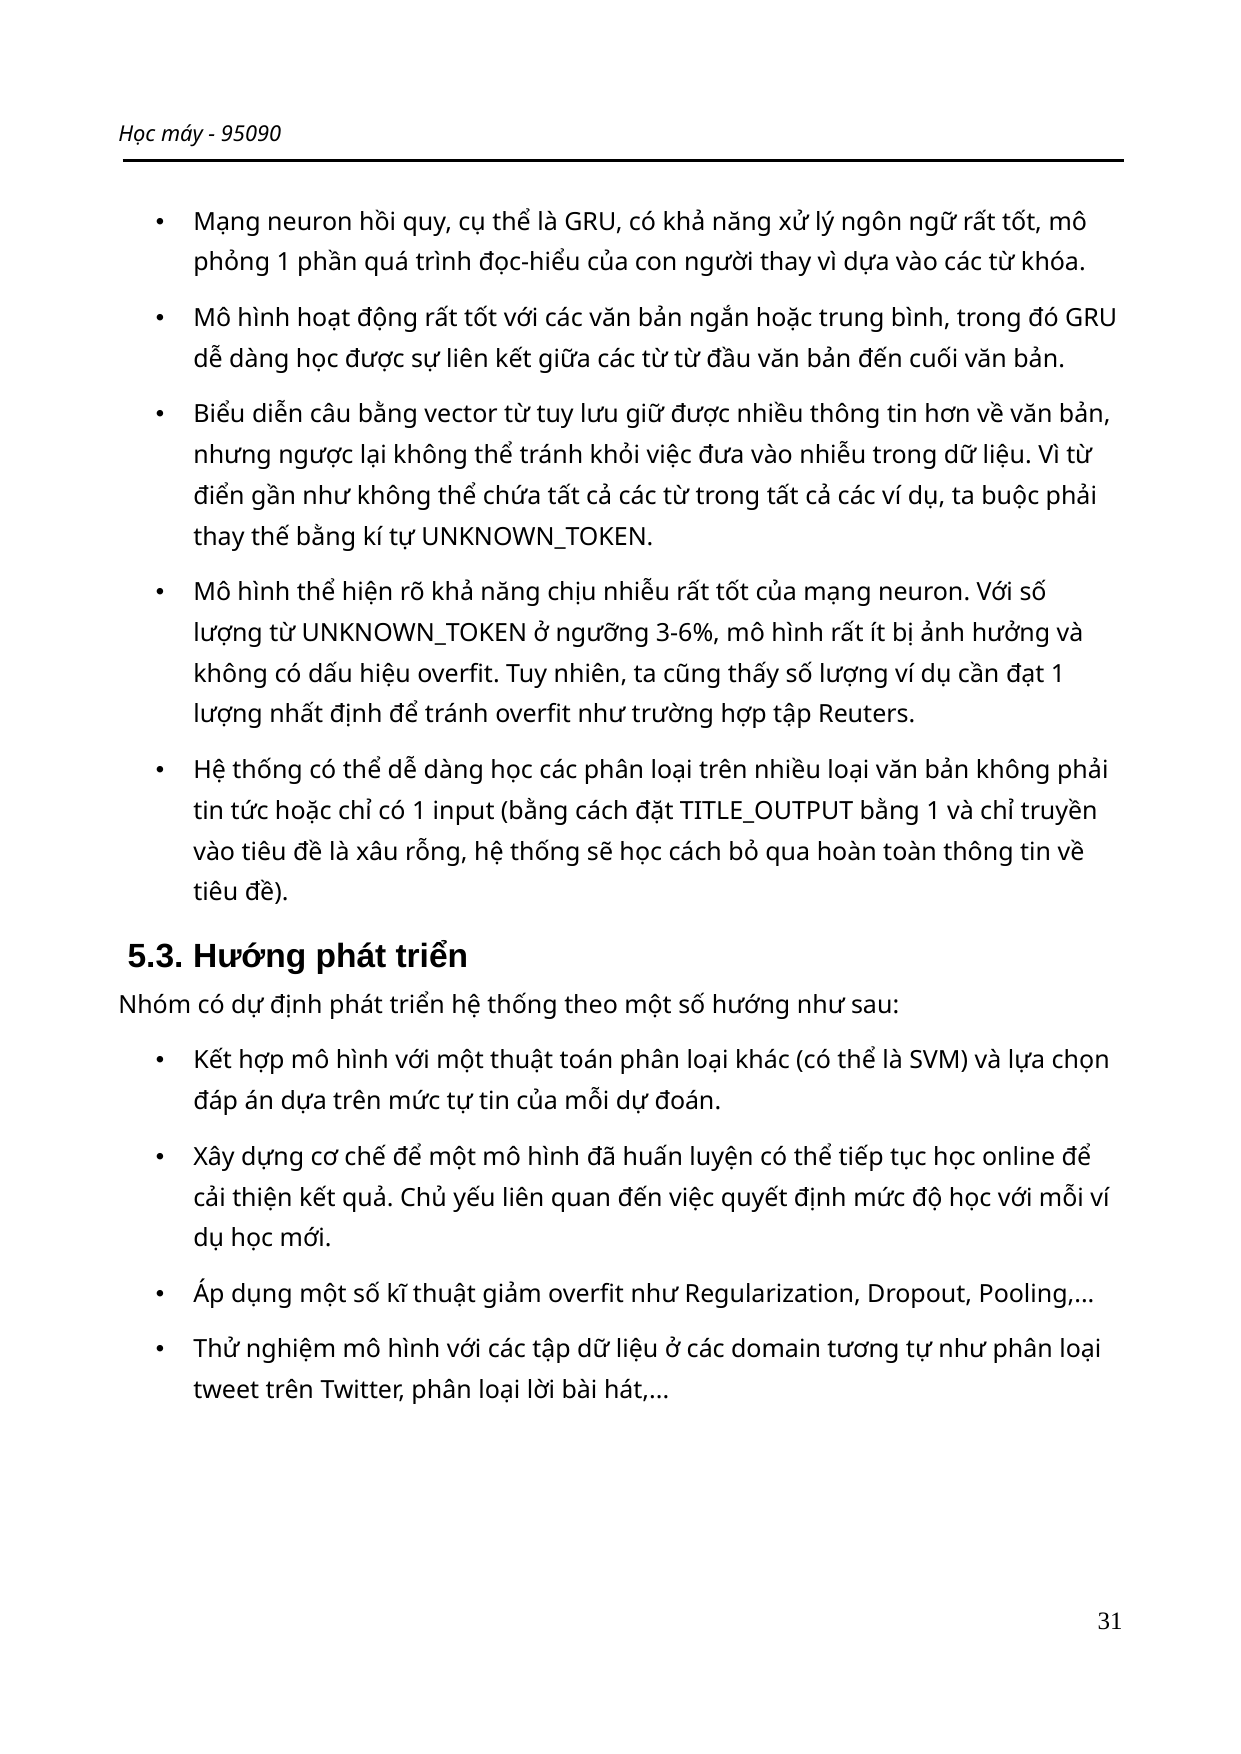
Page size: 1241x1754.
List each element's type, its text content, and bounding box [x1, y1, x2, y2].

list Xây dựng cơ chế để một mô hình đã huấn luyện có thể tiếp tục học online để cải thiện kết quả. Chủ yếu liên quan đến việc quyết định mức độ học với mỗi ví dụ học mới. [156, 1138, 1122, 1254]
list Thử nghiệm mô hình với các tập dữ liệu ở các domain tương tự như phân loại tweet trên Twitter, phân loại lời bài hát,... [156, 1331, 1122, 1406]
subtitle Hướng phát triển [118, 936, 1122, 974]
list Mô hình hoạt động rất tốt với các văn bản ngắn hoặc trung bình, trong đó GRU dễ dàng học được sự liên kết giữa các từ từ đầu văn bản đến cuối văn bản. [156, 299, 1122, 374]
list Biểu diễn câu bằng vector từ tuy lưu giữ được nhiều thông tin hơn về văn bản, nhưng ngược lại không thể tránh khỏi việc đưa vào nhiễu trong dữ liệu. Vì từ điển gần như không thể chứa tất cả các từ trong tất cả các ví dụ, ta buộc phải thay thế bằng kí tự UNKNOWN_TOKEN. [156, 396, 1122, 552]
text Nhóm có dự định phát triển hệ thống theo một số hướng như sau: [118, 987, 1122, 1021]
list Mô hình thể hiện rõ khả năng chịu nhiễu rất tốt của mạng neuron. Với số lượng từ UNKNOWN_TOKEN ở ngưỡng 3-6%, mô hình rất ít bị ảnh hưởng và không có dấu hiệu overfit. Tuy nhiên, ta cũng thấy số lượng ví dụ cần đạt 1 lượng nhất định để tránh overfit như trường hợp tập Reuters. [156, 573, 1122, 730]
list Áp dụng một số kĩ thuật giảm overfit như Regularization, Dropout, Pooling,... [156, 1276, 1122, 1309]
list Kết hợp mô hình với một thuật toán phân loại khác (có thể là SVM) và lựa chọn đáp án dựa trên mức tự tin của mỗi dự đoán. [156, 1042, 1122, 1117]
list Mạng neuron hồi quy, cụ thể là GRU, có khả năng xử lý ngôn ngữ rất tốt, mô phỏng 1 phần quá trình đọc-hiểu của con người thay vì dựa vào các từ khóa. [156, 203, 1122, 278]
list Hệ thống có thể dễ dàng học các phân loại trên nhiều loại văn bản không phải tin tức hoặc chỉ có 1 input (bằng cách đặt TITLE_OUTPUT bằng 1 và chỉ truyền vào tiêu đề là xâu rỗng, hệ thống sẽ học cách bỏ qua hoàn toàn thông tin về tiêu đề). [156, 751, 1122, 908]
